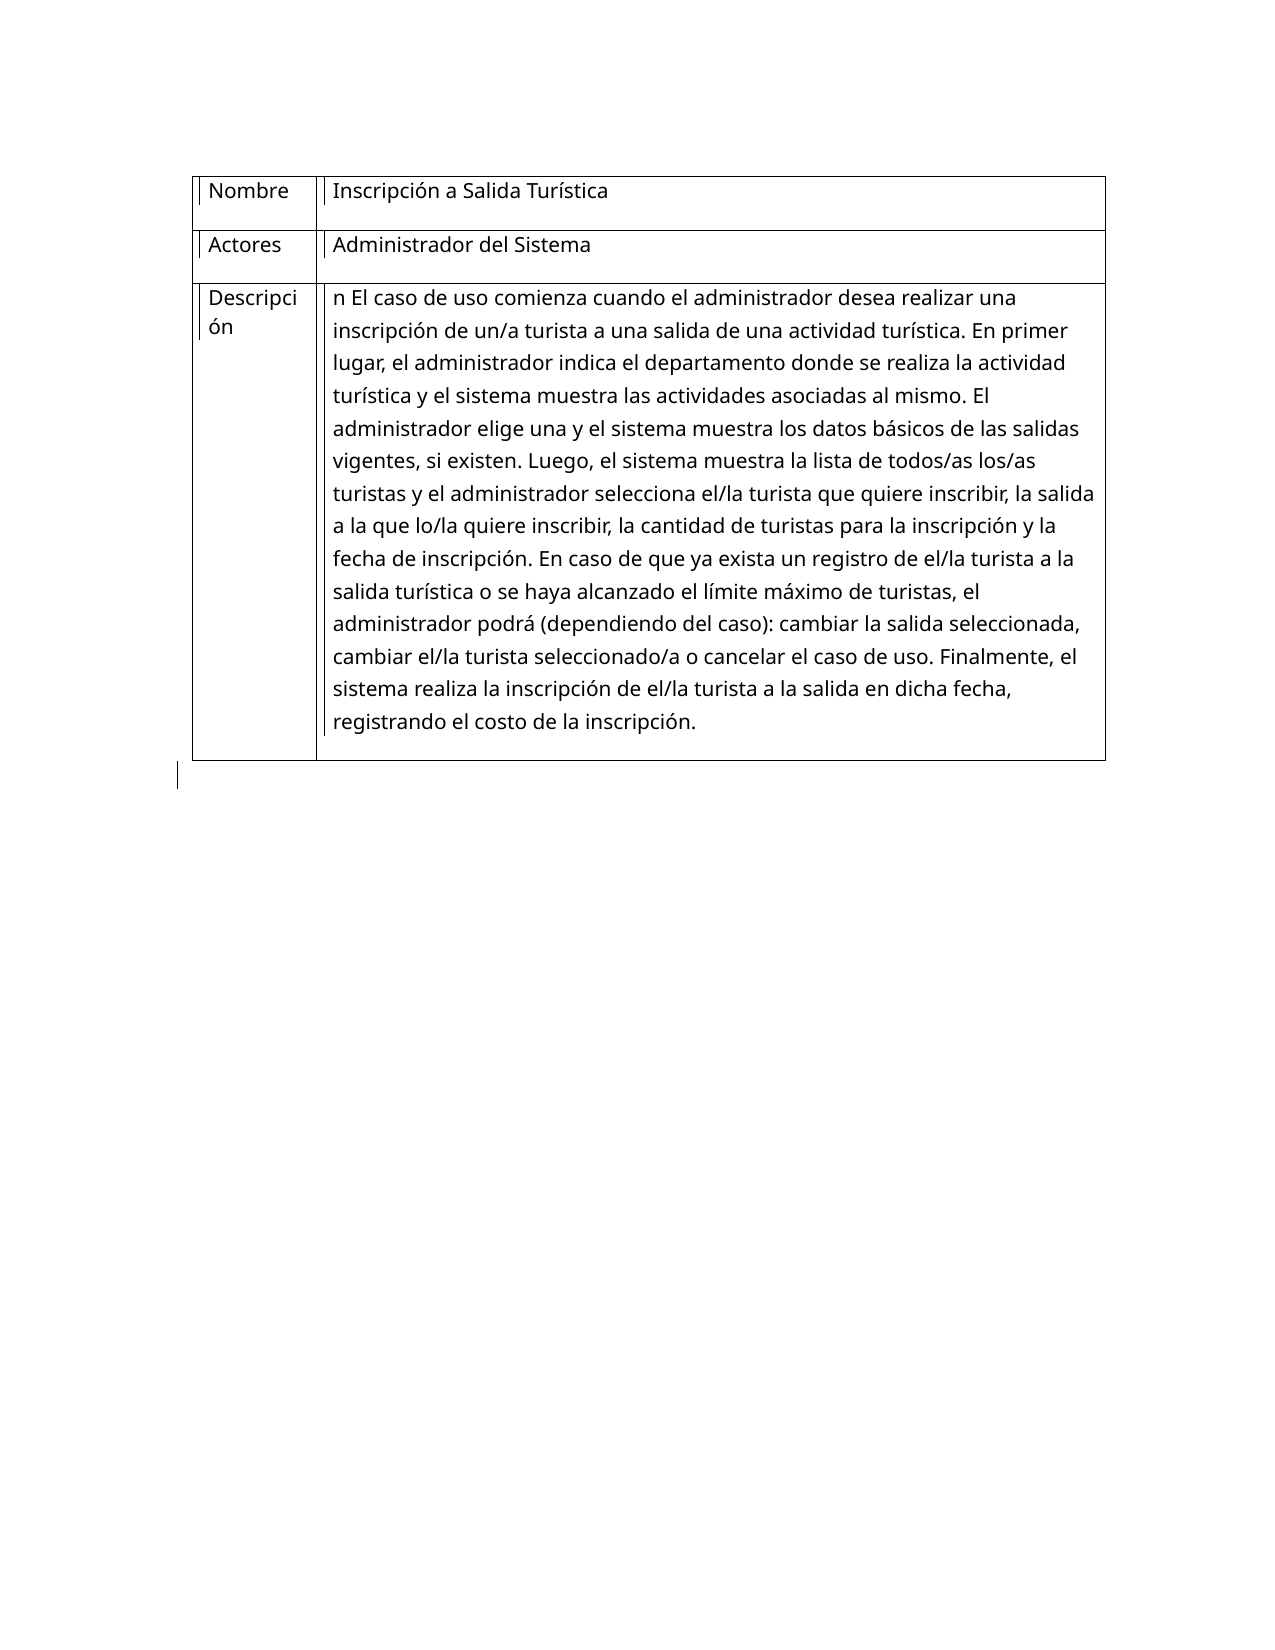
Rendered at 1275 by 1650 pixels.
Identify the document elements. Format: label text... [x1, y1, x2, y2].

table_header Nombre [193, 177, 316, 229]
table_cell Descripción [193, 284, 316, 760]
table_cell n El caso de uso comienza cuando el administrador desea realizar una inscripción de un/a turista a una salida de una actividad turística. En primer lugar, el administrador indica el departamento donde se realiza la actividad turística y el sistema muestra las actividades asociadas al mismo. El administrador elige una y el sistema muestra los datos básicos de las salidas vigentes, si existen. Luego, el sistema muestra la lista de todos/as los/as turistas y el administrador selecciona el/la turista que quiere inscribir, la salida a la que lo/la quiere inscribir, la cantidad de turistas para la inscripción y la fecha de inscripción. En caso de que ya exista un registro de el/la turista a la salida turística o se haya alcanzado el límite máximo de turistas, el administrador podrá (dependiendo del caso): cambiar la salida seleccionada, cambiar el/la turista seleccionado/a o cancelar el caso de uso. Finalmente, el sistema realiza la inscripción de el/la turista a la salida en dicha fecha, registrando el costo de la inscripción. [317, 284, 1105, 760]
table_cell Actores [193, 231, 316, 283]
table_cell Administrador del Sistema [317, 231, 1105, 283]
table_header Inscripción a Salida Turística [317, 177, 1105, 229]
